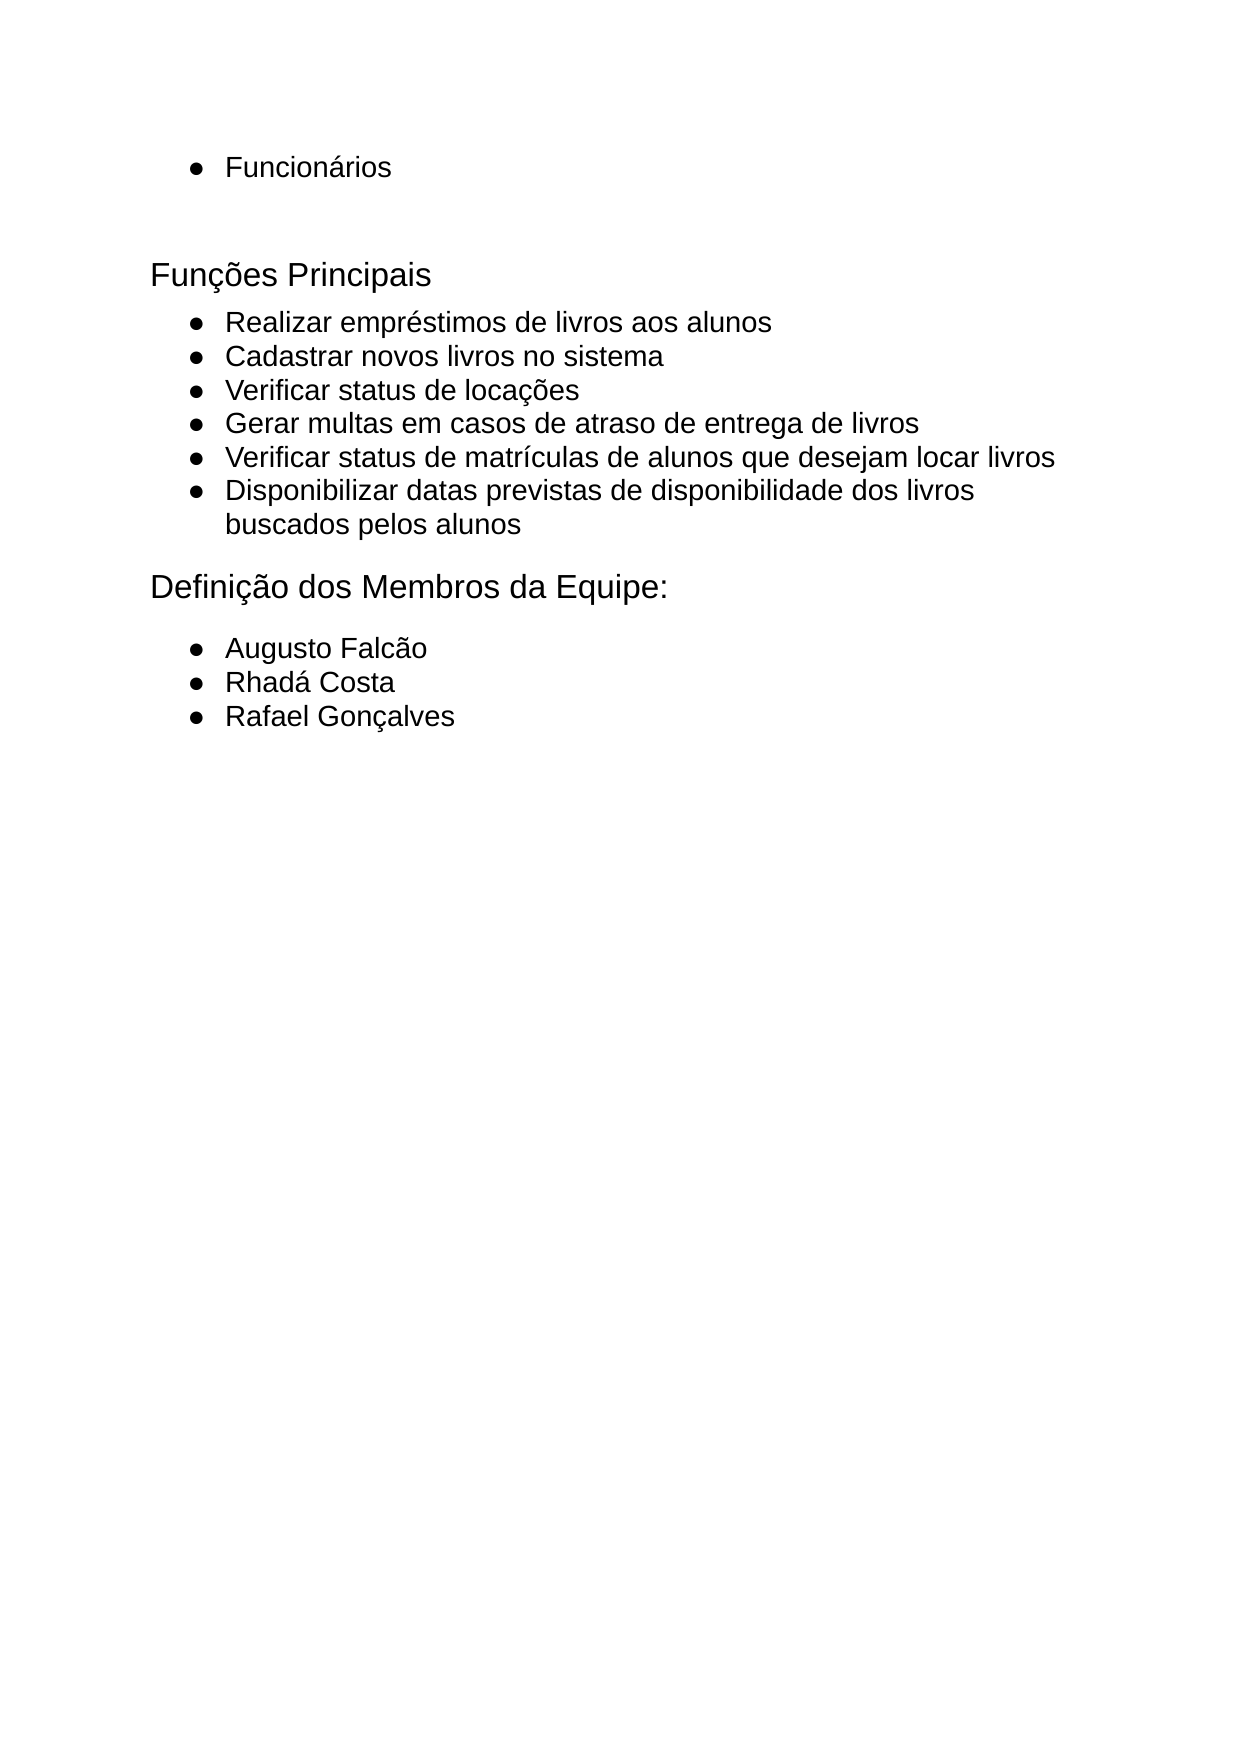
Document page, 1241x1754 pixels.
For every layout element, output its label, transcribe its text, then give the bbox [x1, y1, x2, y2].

text Definição dos Membros da Equipe: [150, 567, 1090, 605]
list Funcionários [187, 150, 1090, 183]
list Verificar status de matrículas de alunos que desejam locar livros [187, 440, 1090, 473]
list Rhadá Costa [187, 665, 1090, 698]
list Augusto Falcão [187, 631, 1090, 665]
list Rafael Gonçalves [187, 698, 1090, 732]
list Gerar multas em casos de atraso de entrega de livros [187, 406, 1090, 440]
list Realizar empréstimos de livros aos alunos [187, 306, 1090, 339]
list Cadastrar novos livros no sistema [187, 339, 1090, 373]
text Funções Principais [150, 254, 1090, 293]
list Verificar status de locações [187, 373, 1090, 406]
list Disponibilizar datas previstas de disponibilidade dos livros buscados pelos alunos [187, 473, 1090, 540]
